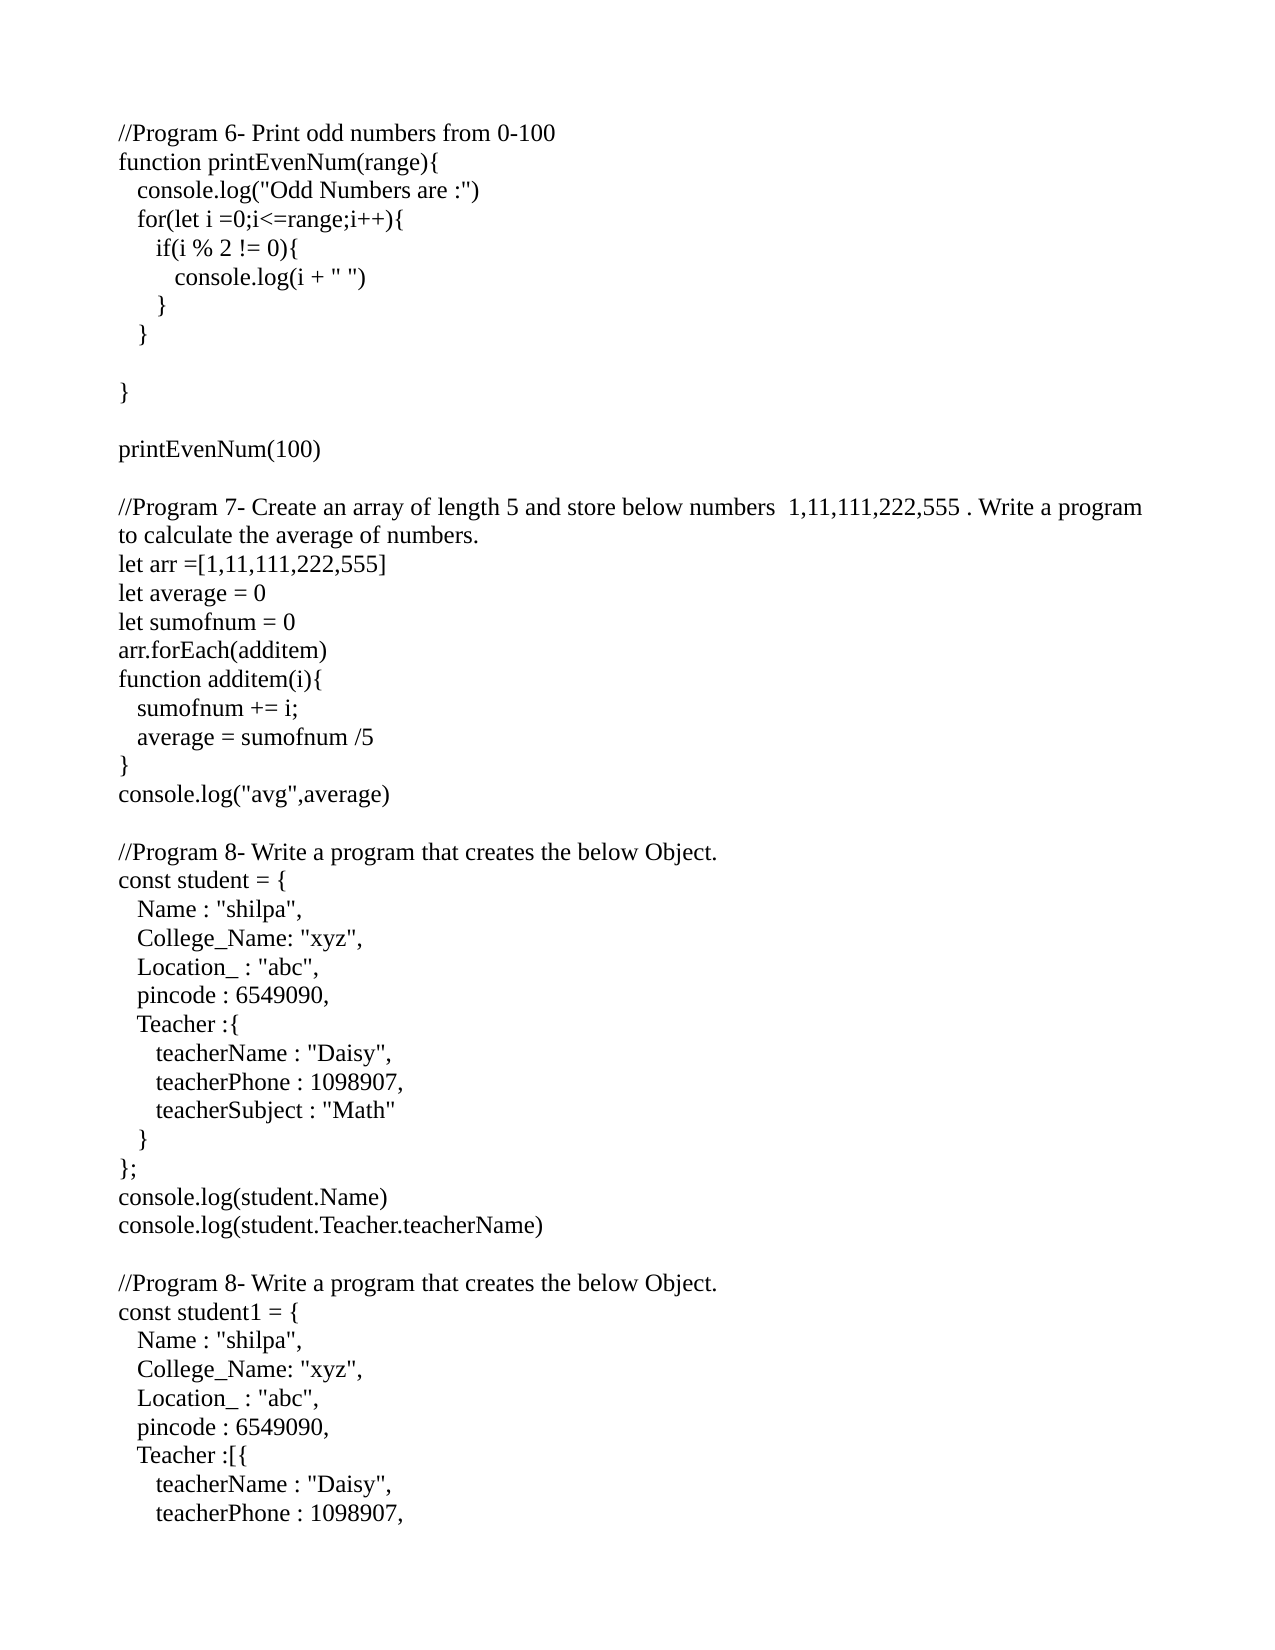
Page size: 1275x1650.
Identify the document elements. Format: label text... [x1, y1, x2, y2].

text Name : "shilpa", [118, 894, 1157, 923]
text teacherName : "Daisy", [118, 1469, 1157, 1498]
text console.log(student.Name) [118, 1182, 1157, 1211]
text teacherSubject : "Math" [118, 1096, 1157, 1124]
text console.log("avg",average) [118, 779, 1157, 808]
text College_Name: "xyz", [118, 923, 1157, 952]
text sumofnum += i; [118, 693, 1157, 722]
text } [118, 1124, 1157, 1153]
text } [118, 377, 1157, 406]
text Name : "shilpa", [118, 1326, 1157, 1354]
text average = sumofnum /5 [118, 722, 1157, 751]
text function additem(i){ [118, 664, 1157, 693]
text } [118, 319, 1157, 348]
text printEvenNum(100) [118, 434, 1157, 463]
text teacherName : "Daisy", [118, 1038, 1157, 1067]
text //Program 7- Create an array of length 5 and store below numbers 1,11,111,222,555 . Write a program to calculate the average of numbers. [118, 492, 1157, 549]
text if(i % 2 != 0){ [118, 233, 1157, 262]
text arr.forEach(additem) [118, 636, 1157, 664]
text //Program 8- Write a program that creates the below Object. [118, 837, 1157, 866]
text //Program 8- Write a program that creates the below Object. [118, 1268, 1157, 1297]
text let arr =[1,11,111,222,555] [118, 549, 1157, 578]
text Teacher :{ [118, 1009, 1157, 1038]
text teacherPhone : 1098907, [118, 1067, 1157, 1096]
text //Program 6- Print odd numbers from 0-100 [118, 118, 1157, 147]
text function printEvenNum(range){ [118, 147, 1157, 176]
text pincode : 6549090, [118, 1412, 1157, 1441]
text console.log("Odd Numbers are :") [118, 176, 1157, 204]
text console.log(i + " ") [118, 262, 1157, 291]
text teacherPhone : 1098907, [118, 1498, 1157, 1527]
text Location_ : "abc", [118, 952, 1157, 981]
text Location_ : "abc", [118, 1383, 1157, 1412]
text for(let i =0;i<=range;i++){ [118, 204, 1157, 233]
text let sumofnum = 0 [118, 607, 1157, 636]
text let average = 0 [118, 578, 1157, 607]
text } [118, 291, 1157, 319]
text }; [118, 1153, 1157, 1182]
text } [118, 751, 1157, 779]
text const student = { [118, 866, 1157, 894]
text College_Name: "xyz", [118, 1354, 1157, 1383]
text const student1 = { [118, 1297, 1157, 1326]
text pincode : 6549090, [118, 981, 1157, 1009]
text console.log(student.Teacher.teacherName) [118, 1211, 1157, 1239]
text Teacher :[{ [118, 1441, 1157, 1469]
